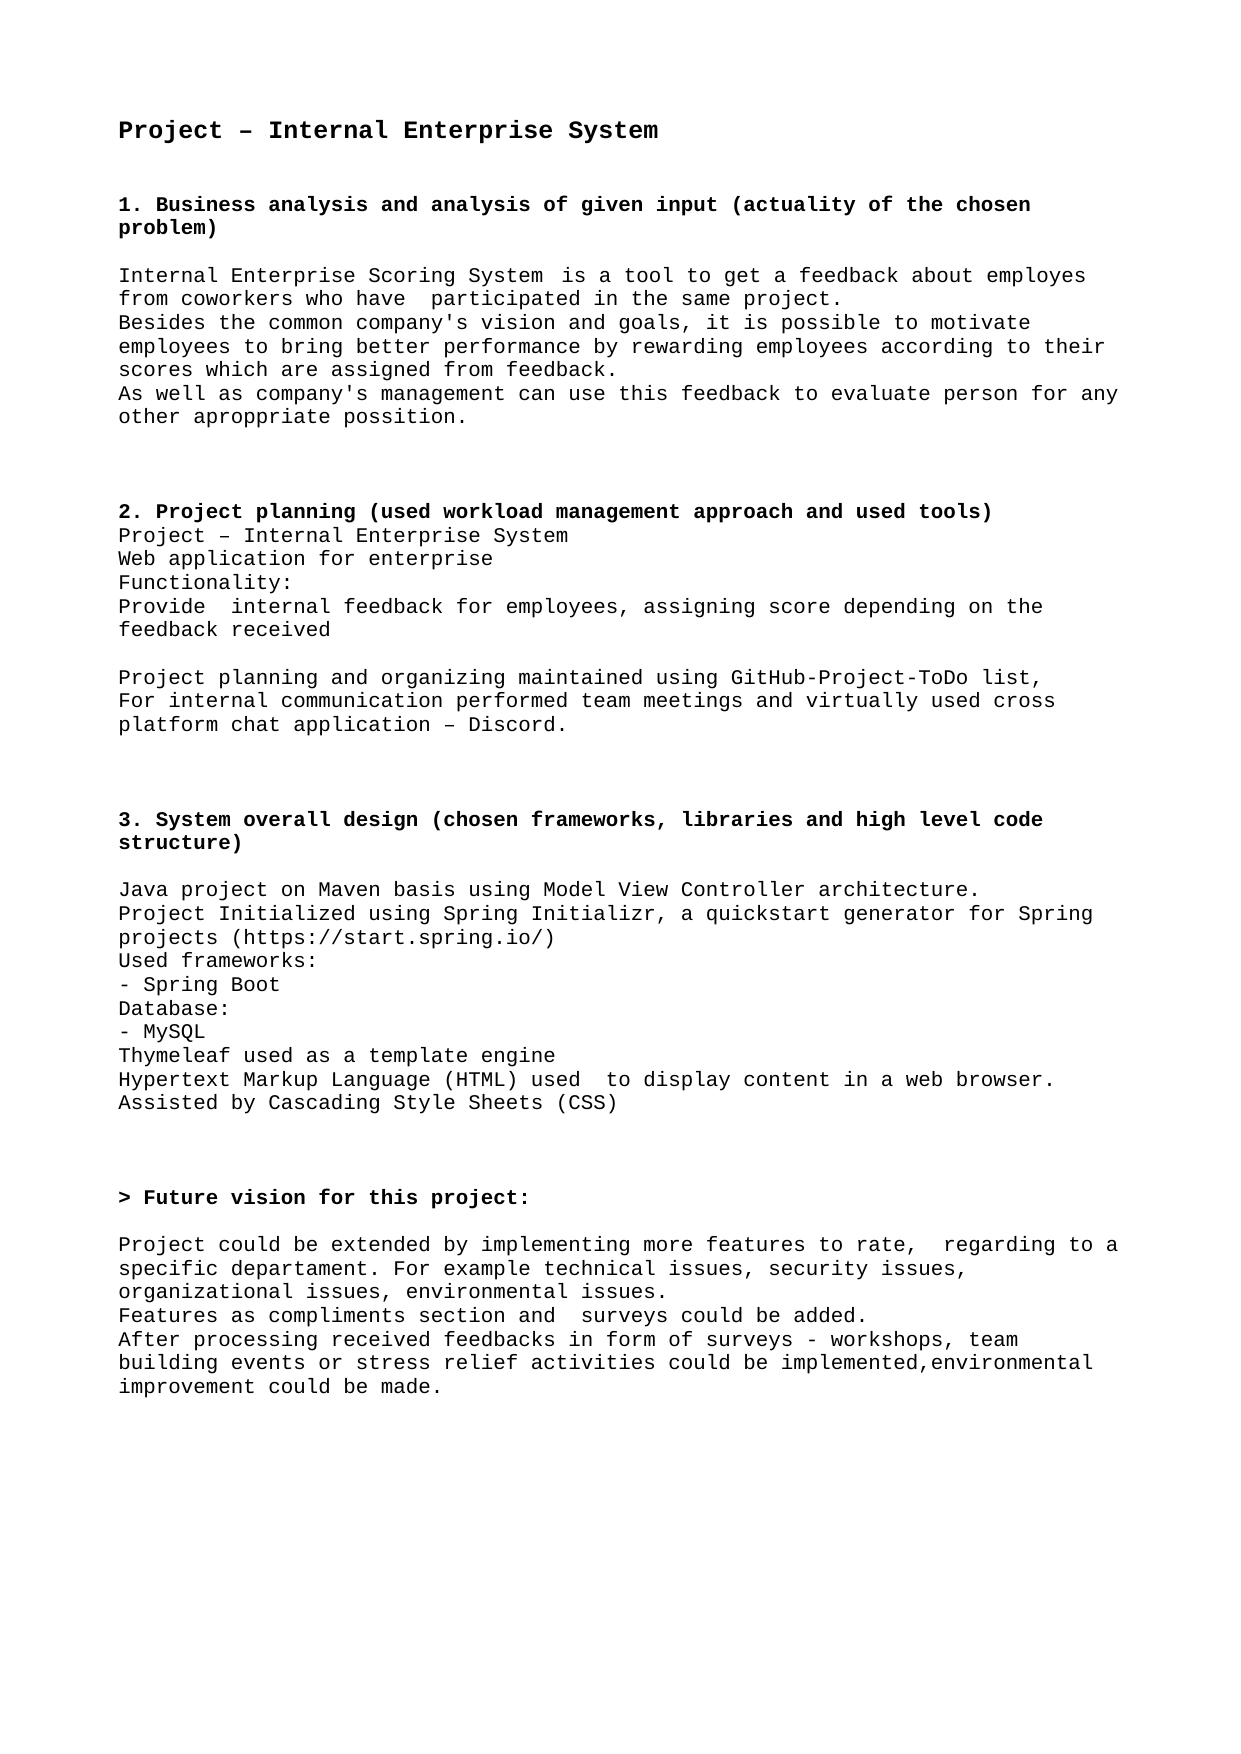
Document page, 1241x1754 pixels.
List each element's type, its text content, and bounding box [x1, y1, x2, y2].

text Project Initialized using Spring Initializr, a quickstart generator for Spring projects (https://start.spring.io/) [118, 903, 1122, 950]
text Features as compliments section and surveys could be added. [118, 1305, 1122, 1329]
text Database: [118, 998, 1122, 1021]
text Project – Internal Enterprise System [118, 525, 1122, 548]
text Internal Enterprise Scoring System is a tool to get a feedback about employes from coworkers who have participated in the same project. [118, 265, 1122, 312]
text Java project on Maven basis using Model View Controller architecture. [118, 879, 1122, 903]
text 2. Project planning (used workload management approach and used tools) [118, 501, 1122, 525]
text - MySQL [118, 1021, 1122, 1045]
text Project – Internal Enterprise System [118, 118, 1122, 146]
text Thymeleaf used as a template engine [118, 1045, 1122, 1069]
text Project planning and organizing maintained using GitHub-Project-ToDo list, [118, 667, 1122, 690]
text Used frameworks: [118, 950, 1122, 974]
text Project could be extended by implementing more features to rate, regarding to a specific departament. For example technical issues, security issues, organizational issues, environmental issues. [118, 1234, 1122, 1305]
text After processing received feedbacks in form of surveys - workshops, team building events or stress relief activities could be implemented,environmental improvement could be made. [118, 1329, 1122, 1400]
text As well as company's management can use this feedback to evaluate person for any other aproppriate possition. [118, 383, 1122, 430]
text > Future vision for this project: [118, 1187, 1122, 1211]
text For internal communication performed team meetings and virtually used cross platform chat application – Discord. [118, 690, 1122, 738]
text Provide internal feedback for employees, assigning score depending on the feedback received [118, 596, 1122, 643]
text Hypertext Markup Language (HTML) used to display content in a web browser. Assisted by Cascading Style Sheets (CSS) [118, 1069, 1122, 1116]
text Functionality: [118, 572, 1122, 596]
text - Spring Boot [118, 974, 1122, 998]
text 1. Business analysis and analysis of given input (actuality of the chosen problem) [118, 194, 1122, 241]
text Web application for enterprise [118, 548, 1122, 572]
text 3. System overall design (chosen frameworks, libraries and high level code structure) [118, 808, 1122, 856]
text Besides the common company's vision and goals, it is possible to motivate employees to bring better performance by rewarding employees according to their scores which are assigned from feedback. [118, 312, 1122, 383]
